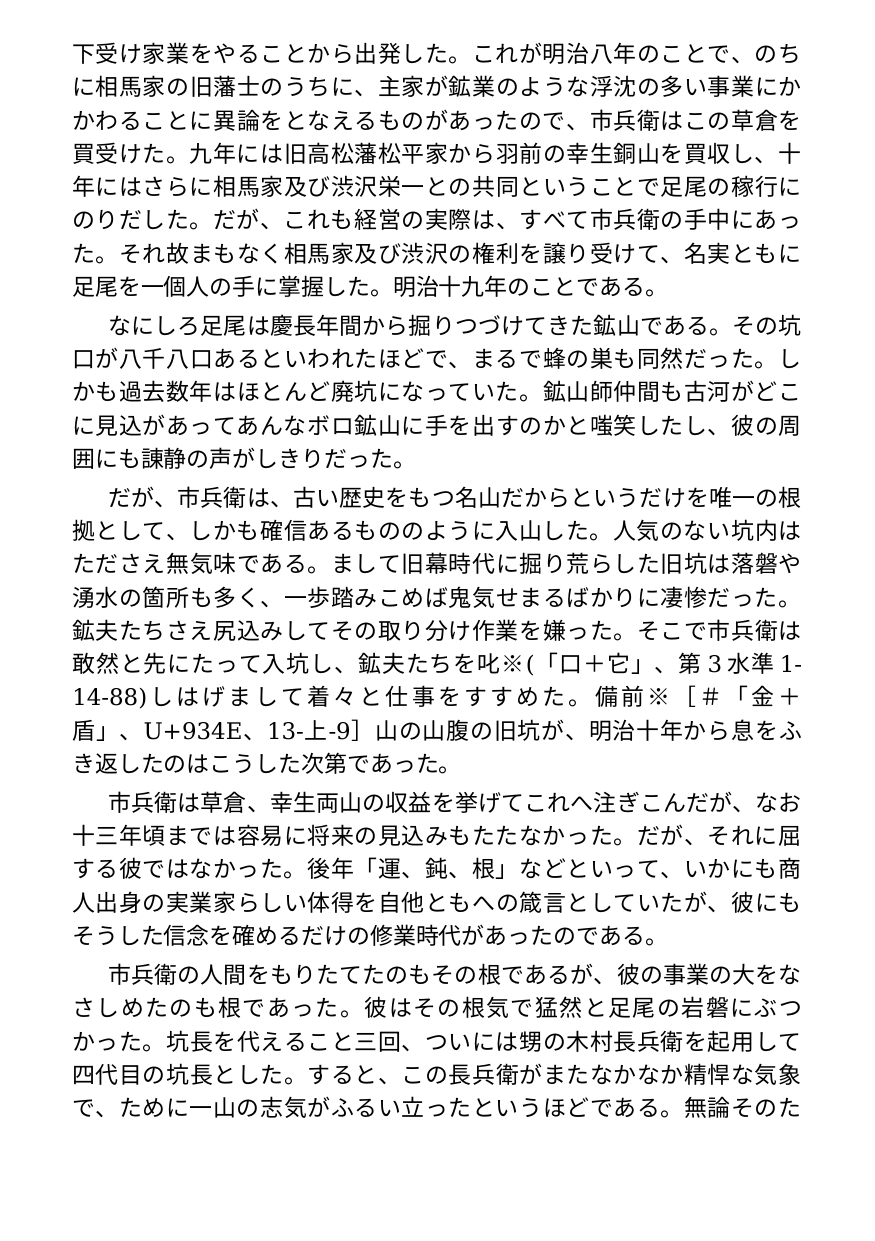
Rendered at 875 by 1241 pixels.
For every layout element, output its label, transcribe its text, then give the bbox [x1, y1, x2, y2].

text 市兵衛の人間をもりたてたのもその根であるが、彼の事業の大をなさしめたのも根であった。彼はその根気で猛然と足尾の岩磐にぶつかった。坑長を代えること三回、ついには甥の木村長兵衛を起用して四代目の坑長とした。すると、この長兵衛がまたなかなか精悍な気象で、ために一山の志気がふるい立ったというほどである。無論そのた [72, 957, 802, 1123]
text 市兵衛は草倉、幸生両山の収益を挙げてこれへ注ぎこんだが、なお十三年頃までは容易に将来の見込みもたたなかった。だが、それに屈する彼ではなかった。後年「運、鈍、根」などといって、いかにも商人出身の実業家らしい体得を自他ともへの箴言としていたが、彼にもそうした信念を確めるだけの修業時代があったのである。 [72, 785, 802, 951]
text だが、市兵衛は、古い歴史をもつ名山だからというだけを唯一の根拠として、しかも確信あるもののように入山した。人気のない坑内はたださえ無気味である。まして旧幕時代に掘り荒らした旧坑は落磐や湧水の箇所も多く、一歩踏みこめば鬼気せまるばかりに凄惨だった。鉱夫たちさえ尻込みしてその取り分け作業を嫌った。そこで市兵衛は敢然と先にたって入坑し、鉱夫たちを叱※(「口＋它」、第3水準1-14-88)しはげまして着々と仕事をすすめた。備前※［＃「金＋盾」、U+934E、13-上-9］山の山腹の旧坑が、明治十年から息をふき返したのはこうした次第であった。 [72, 480, 802, 779]
text なにしろ足尾は慶長年間から掘りつづけてきた鉱山である。その坑口が八千八口あるといわれたほどで、まるで蜂の巣も同然だった。しかも過去数年はほとんど廃坑になっていた。鉱山師仲間も古河がどこに見込があってあんなボロ鉱山に手を出すのかと嗤笑したし、彼の周囲にも諌静の声がしきりだった。 [72, 308, 802, 474]
text 下受け家業をやることから出発した。これが明治八年のことで、のちに相馬家の旧藩士のうちに、主家が鉱業のような浮沈の多い事業にかかわることに異論をとなえるものがあったので、市兵衛はこの草倉を買受けた。九年には旧高松藩松平家から羽前の幸生銅山を買収し、十年にはさらに相馬家及び渋沢栄一との共同ということで足尾の稼行にのりだした。だが、これも経営の実際は、すべて市兵衛の手中にあった。それ故まもなく相馬家及び渋沢の権利を譲り受けて、名実ともに足尾を一個人の手に掌握した。明治十九年のことである。 [72, 36, 802, 302]
